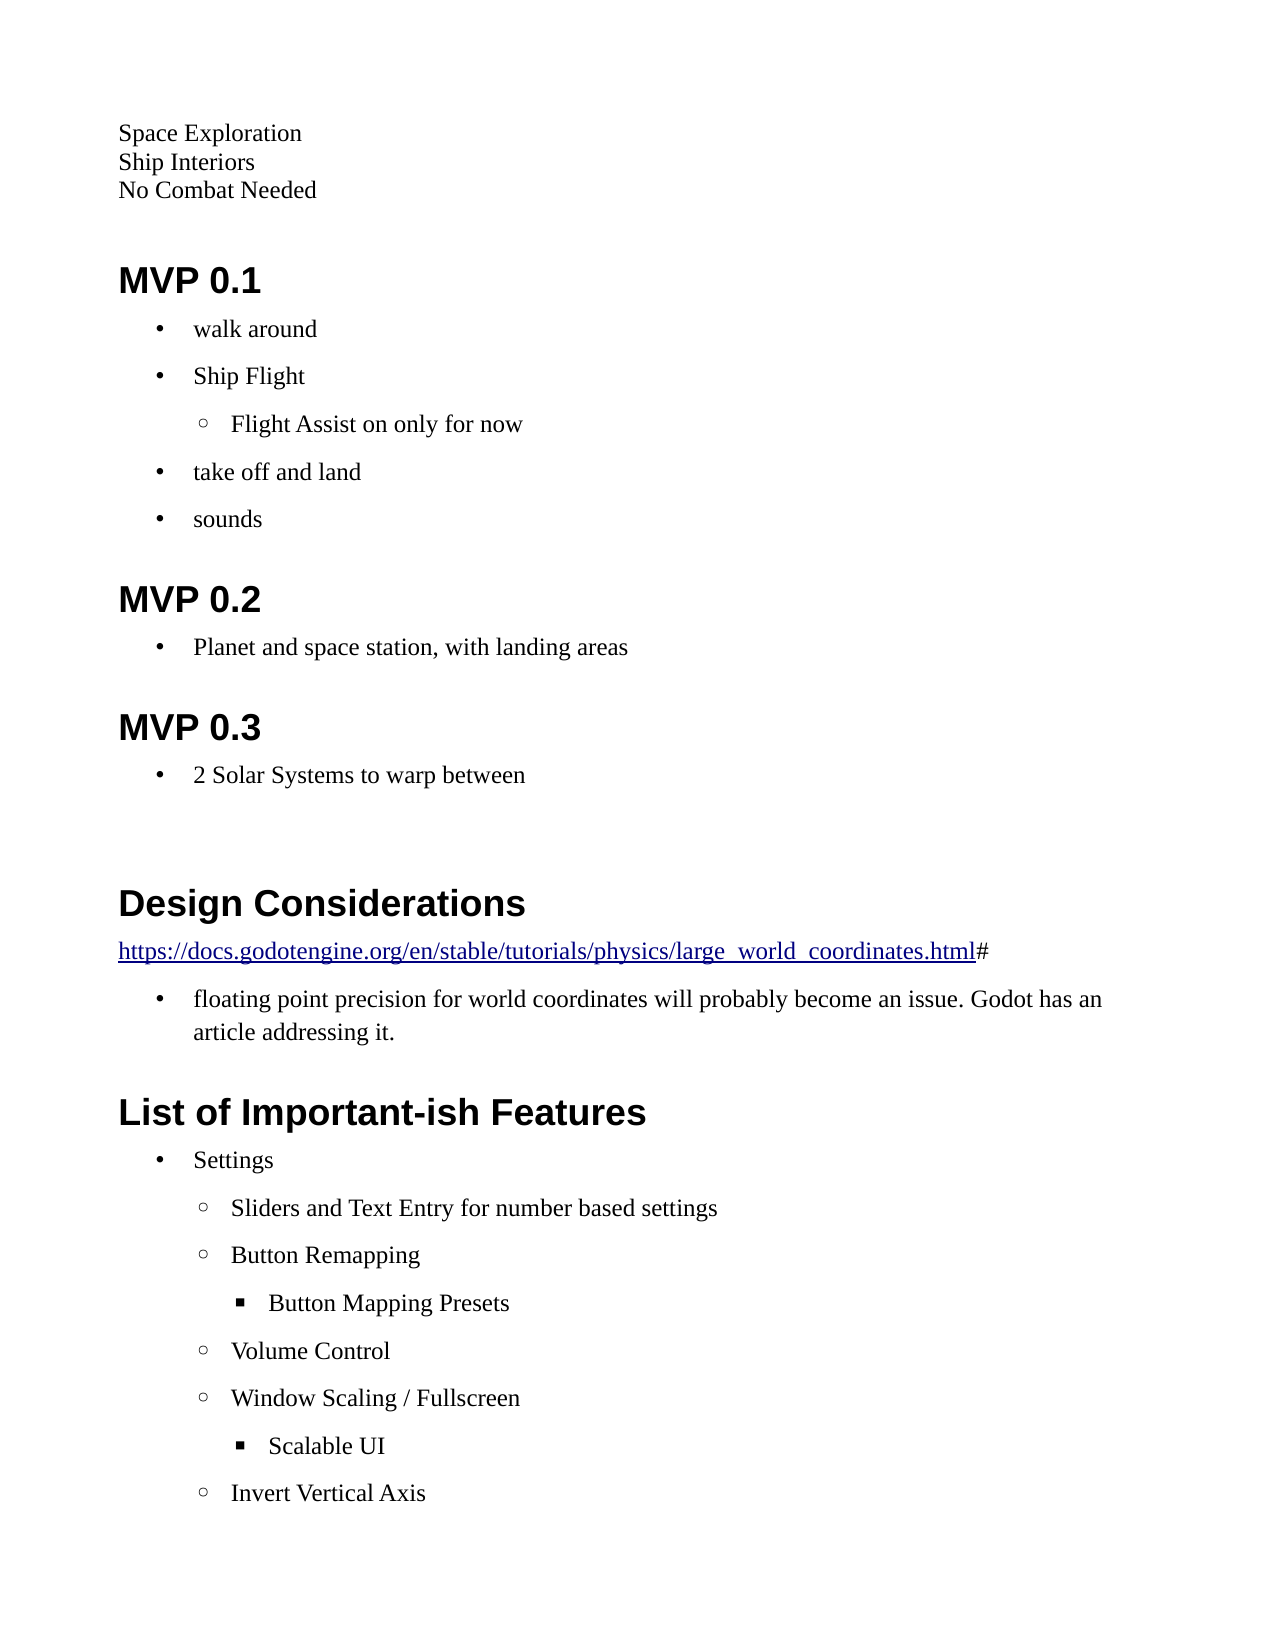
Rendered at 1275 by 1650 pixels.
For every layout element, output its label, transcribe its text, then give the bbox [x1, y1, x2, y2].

list Button Mapping Presets [231, 1288, 1157, 1317]
subtitle MVP 0.3 [118, 705, 1157, 748]
subtitle Design Considerations [118, 881, 1157, 924]
list Planet and space station, with landing areas [156, 632, 1157, 661]
list Button Remapping [193, 1241, 1157, 1269]
list Volume Control [193, 1336, 1157, 1364]
list Settings [156, 1145, 1157, 1174]
list Ship Flight [156, 361, 1157, 390]
list 2 Solar Systems to warp between [156, 761, 1157, 789]
text https://docs.godotengine.org/en/stable/tutorials/physics/large_world_coordinates.html# [118, 936, 1157, 965]
list Scalable UI [231, 1431, 1157, 1460]
list Window Scaling / Fullscreen [193, 1383, 1157, 1412]
subtitle List of Important-ish Features [118, 1090, 1157, 1133]
list Sliders and Text Entry for number based settings [193, 1193, 1157, 1222]
list walk around [156, 314, 1157, 342]
list take off and land [156, 457, 1157, 485]
list floating point precision for world coordinates will probably become an issue. Godot has an article addressing it. [156, 984, 1157, 1046]
list Invert Vertical Axis [193, 1478, 1157, 1507]
text Ship Interiors [118, 147, 1157, 176]
subtitle MVP 0.2 [118, 577, 1157, 620]
text No Combat Needed [118, 176, 1157, 204]
list sounds [156, 504, 1157, 533]
list Flight Assist on only for now [193, 409, 1157, 438]
text Space Exploration [118, 118, 1157, 147]
subtitle MVP 0.1 [118, 258, 1157, 301]
